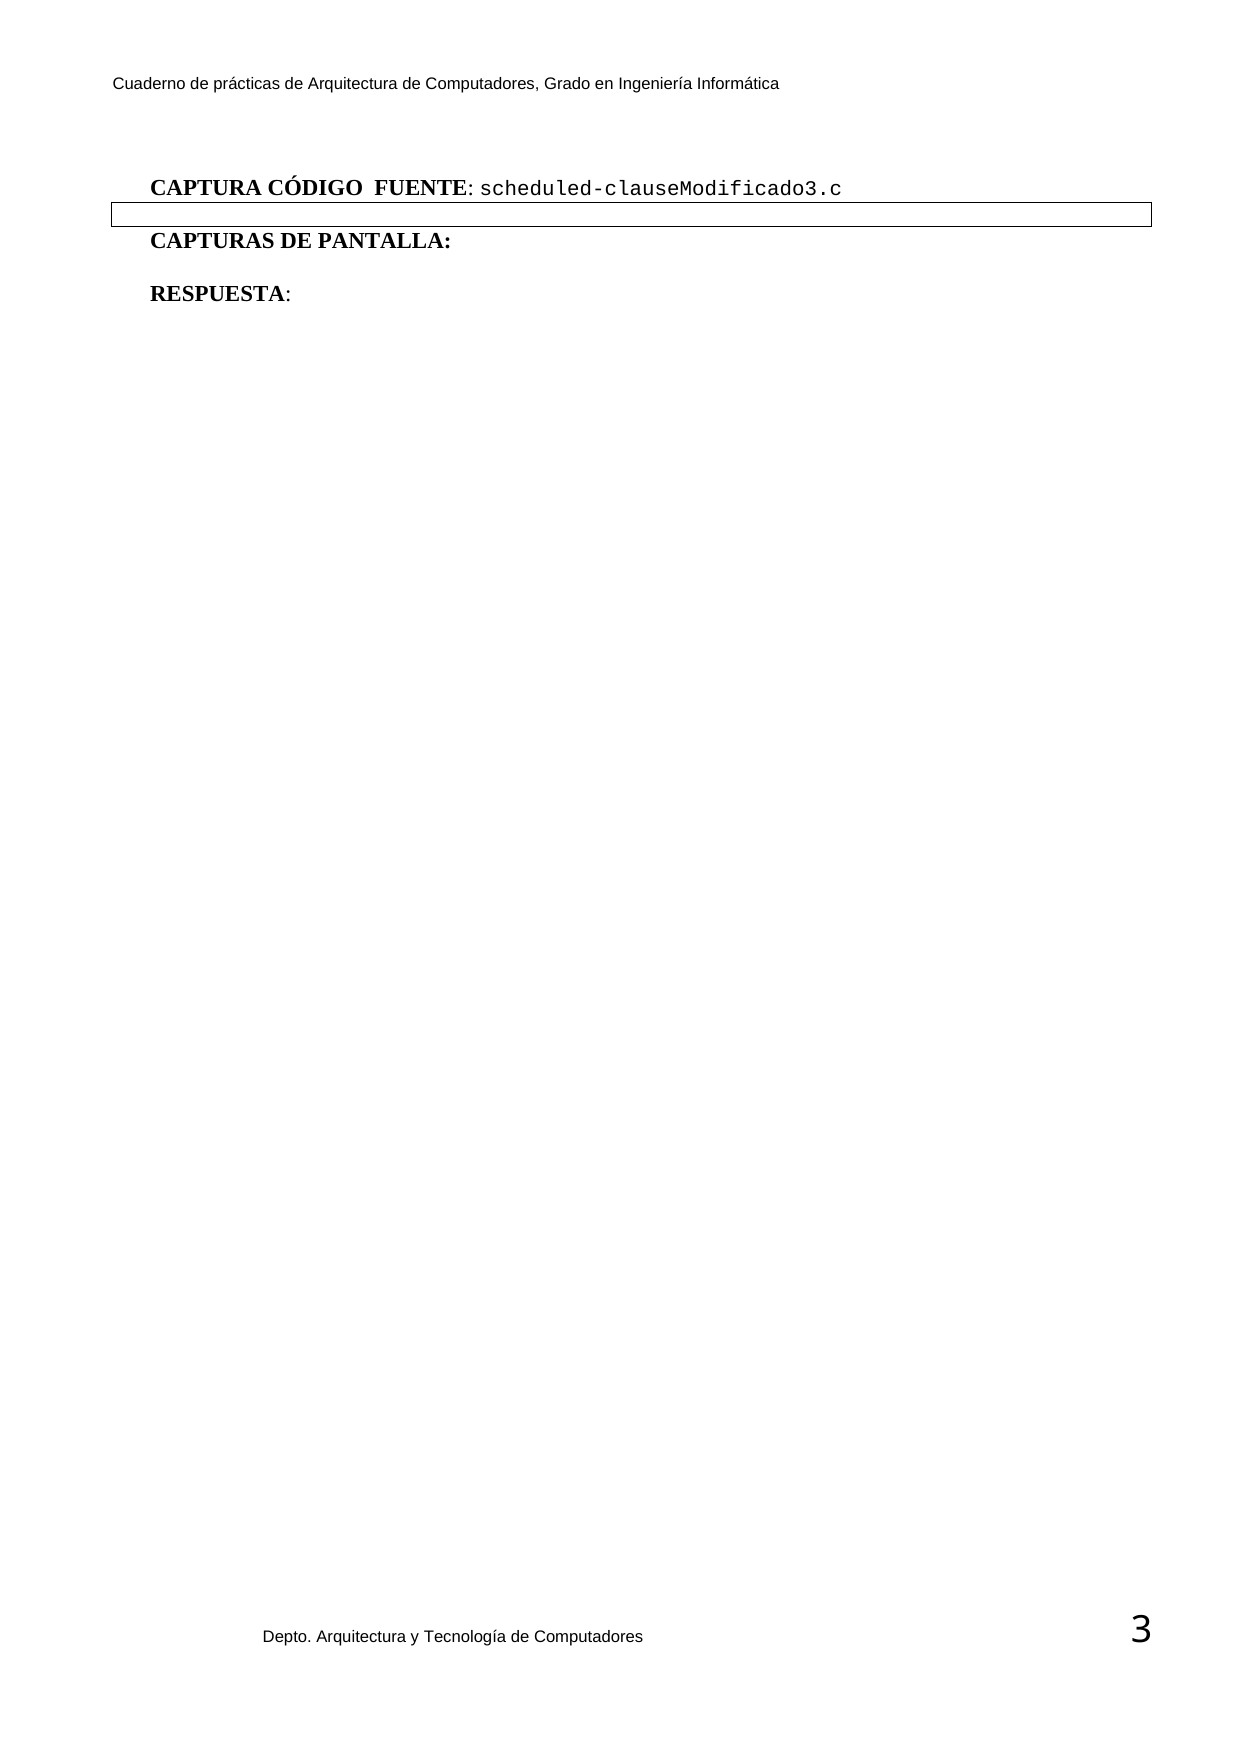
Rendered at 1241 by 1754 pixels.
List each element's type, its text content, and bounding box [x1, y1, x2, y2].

text CAPTURA CÓDIGO FUENTE: scheduled-clauseModificado3.c [150, 174, 1152, 202]
table_header [112, 203, 1151, 226]
text CAPTURAS DE PANTALLA: [150, 227, 1152, 253]
text RESPUESTA: [150, 280, 1152, 306]
